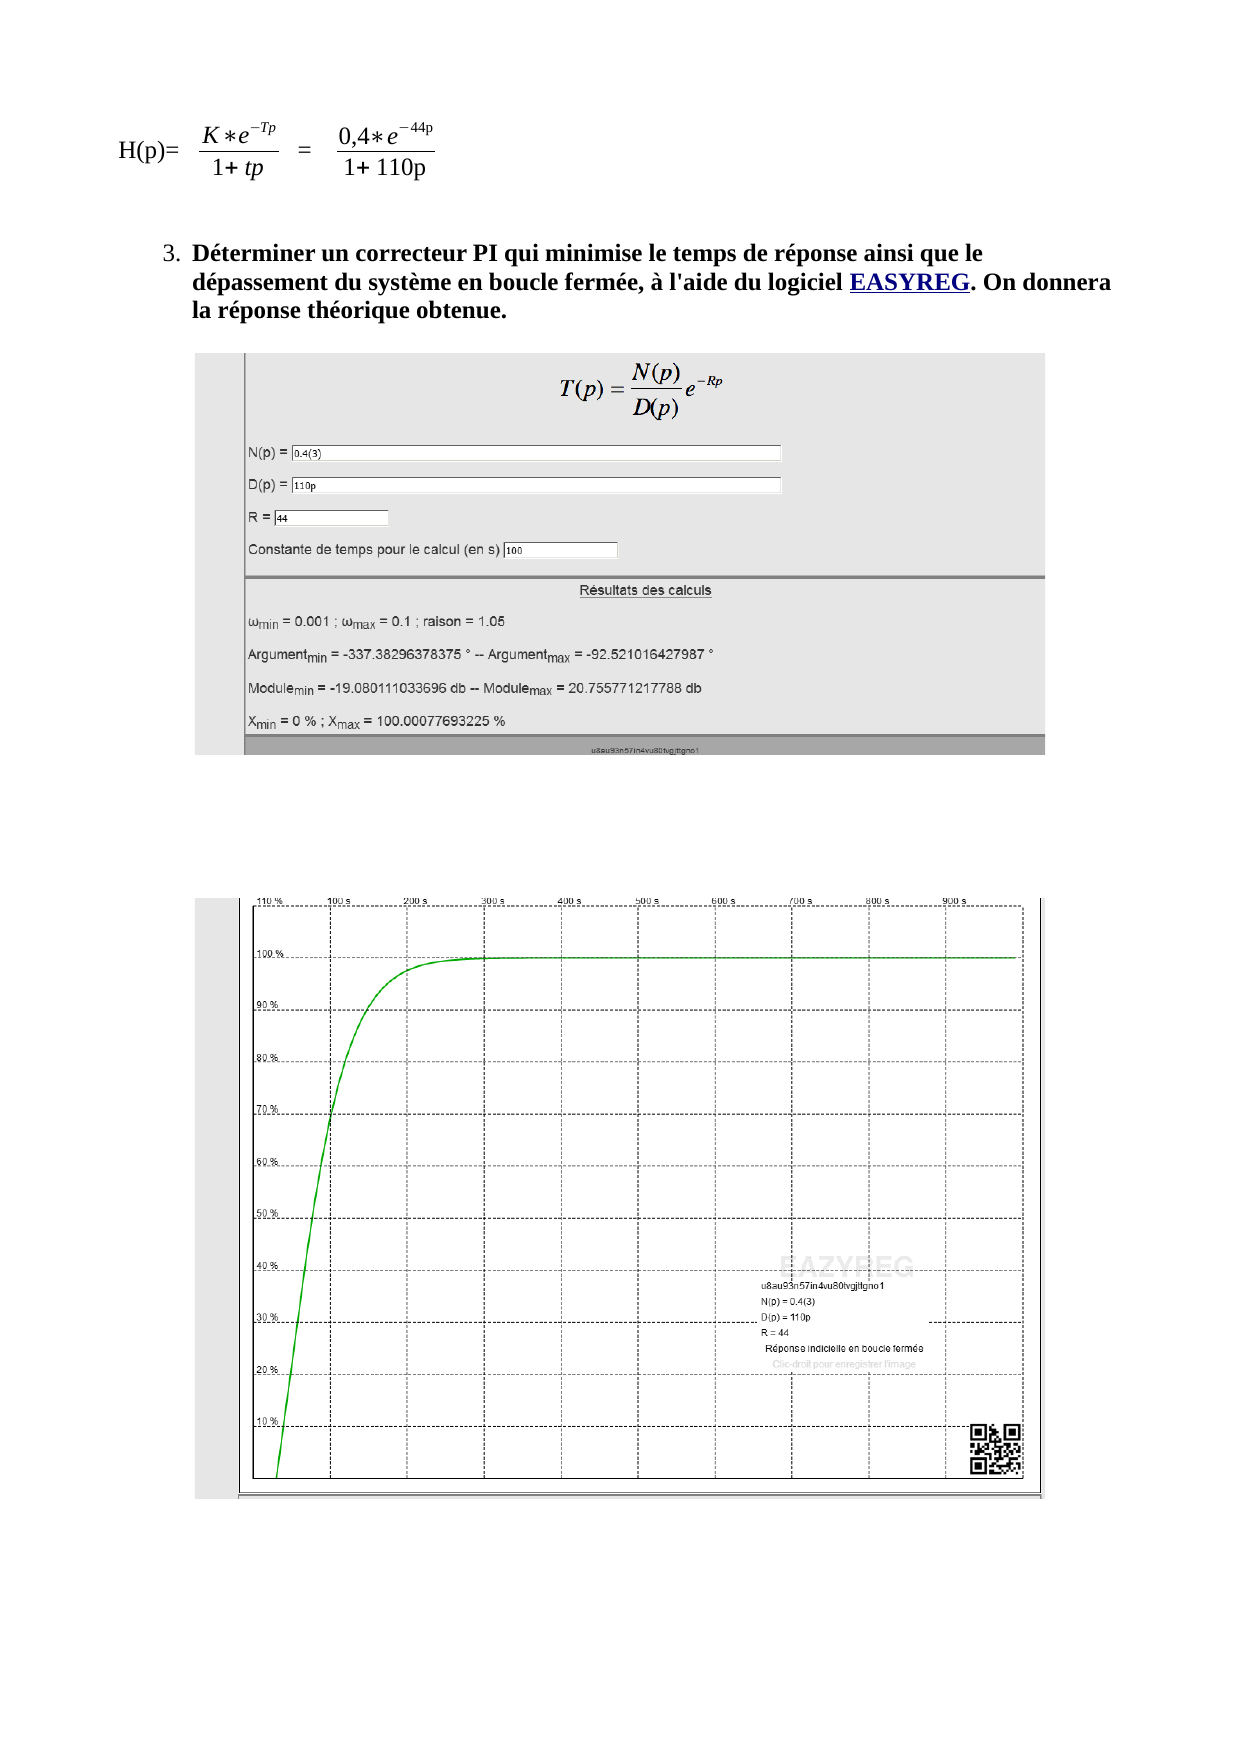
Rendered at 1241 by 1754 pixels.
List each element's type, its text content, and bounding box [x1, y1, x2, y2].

picture [194, 353, 1046, 755]
picture [194, 898, 1046, 1499]
text H(p)== [118, 118, 1122, 181]
list Déterminer un correcteur PI qui minimise le temps de réponse ainsi que le dépassement du système en boucle fermée, à l'aide du logiciel EASYREG. On donnera la réponse théorique obtenue. [162, 238, 1122, 324]
